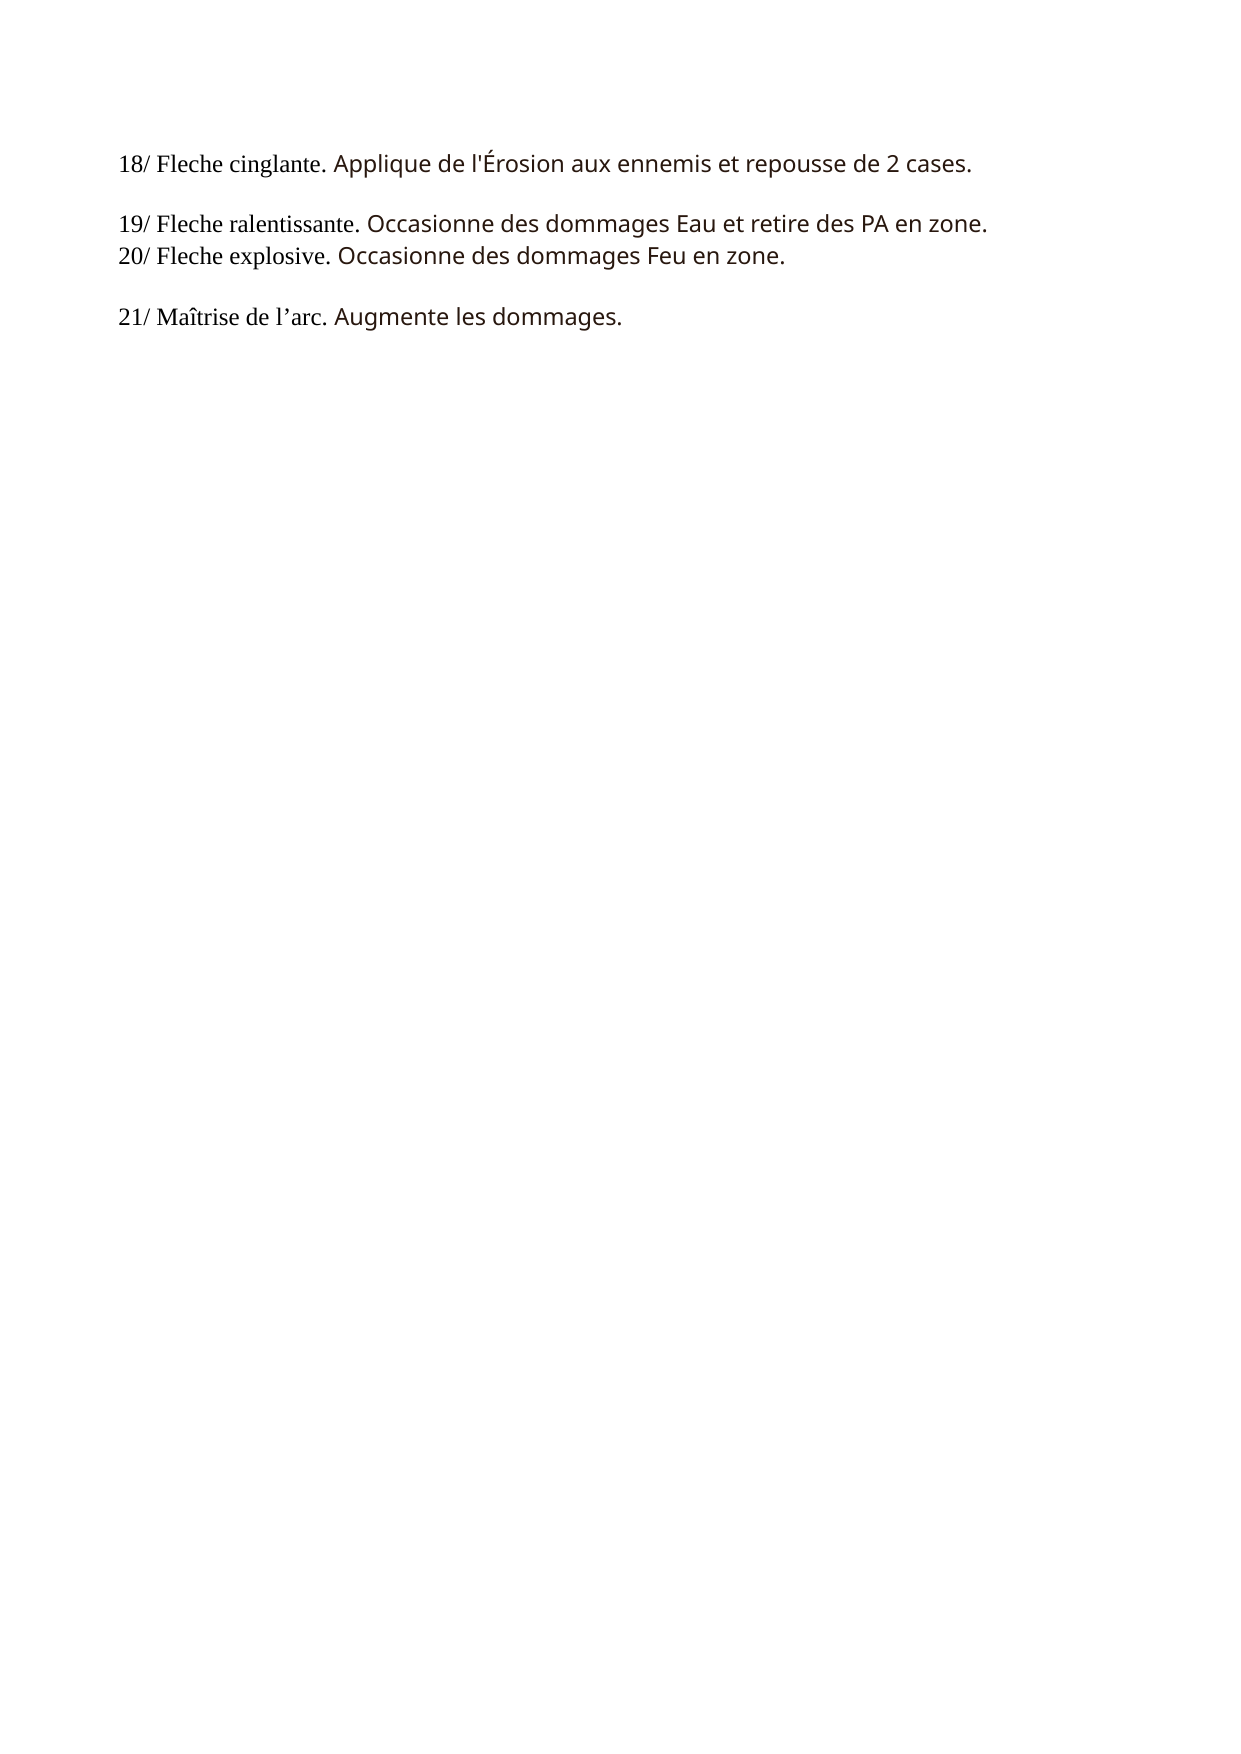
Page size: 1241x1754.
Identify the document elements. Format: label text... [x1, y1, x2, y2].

text 21/ Maîtrise de l’arc. Augmente les dommages. [118, 300, 1122, 332]
text 19/ Fleche ralentissante. Occasionne des dommages Eau et retire des PA en zone. [118, 208, 1122, 239]
text 18/ Fleche cinglante. Applique de l'Érosion aux ennemis et repousse de 2 cases. [118, 147, 1122, 179]
text 20/ Fleche explosive. Occasionne des dommages Feu en zone. [118, 239, 1122, 272]
